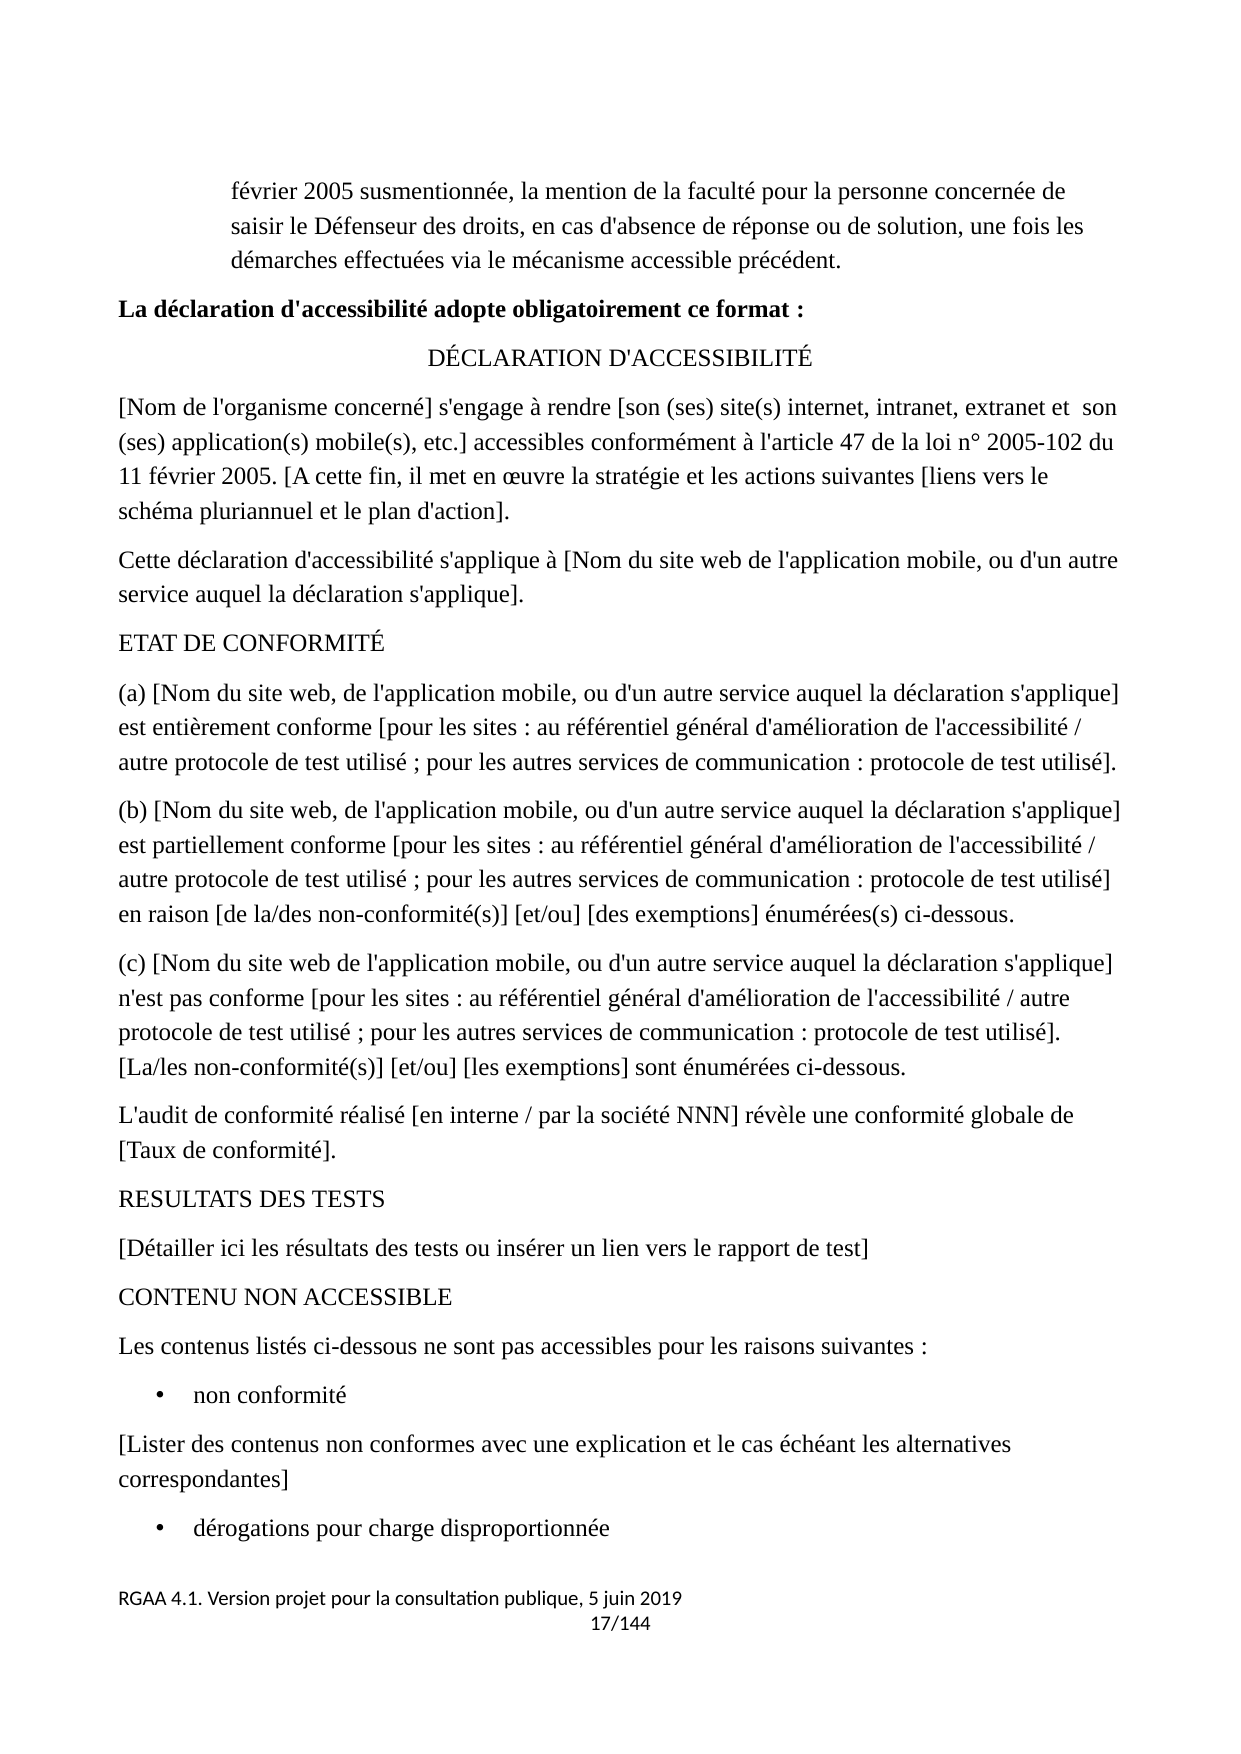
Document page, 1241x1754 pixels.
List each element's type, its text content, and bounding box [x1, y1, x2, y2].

text [Nom de l'organisme concerné] s'engage à rendre [son (ses) site(s) internet, intranet, extranet et son (ses) application(s) mobile(s), etc.] accessibles conformément à l'article 47 de la loi n° 2005-102 du 11 février 2005. [A cette fin, il met en œuvre la stratégie et les actions suivantes [liens vers le schéma pluriannuel et le plan d'action]. [118, 392, 1122, 525]
text RESULTATS DES TESTS [118, 1184, 1122, 1213]
text L'audit de conformité réalisé [en interne / par la société NNN] révèle une conformité globale de [Taux de conformité]. [118, 1101, 1122, 1164]
text (b) [Nom du site web, de l'application mobile, ou d'un autre service auquel la déclaration s'applique] est partiellement conforme [pour les sites : au référentiel général d'amélioration de l'accessibilité / autre protocole de test utilisé ; pour les autres services de communication : protocole de test utilisé] en raison [de la/des non-conformité(s)] [et/ou] [des exemptions] énumérées(s) ci-dessous. [118, 796, 1122, 928]
text Les contenus listés ci-dessous ne sont pas accessibles pour les raisons suivantes : [118, 1331, 1122, 1360]
text (c) [Nom du site web de l'application mobile, ou d'un autre service auquel la déclaration s'applique] n'est pas conforme [pour les sites : au référentiel général d'amélioration de l'accessibilité / autre protocole de test utilisé ; pour les autres services de communication : protocole de test utilisé]. [La/les non-conformité(s)] [et/ou] [les exemptions] sont énumérées ci-dessous. [118, 948, 1122, 1080]
text ETAT DE CONFORMITÉ [118, 628, 1122, 657]
text [Détailler ici les résultats des tests ou insérer un lien vers le rapport de test] [118, 1233, 1122, 1262]
list dérogations pour charge disproportionnée [156, 1513, 1122, 1542]
text Cette déclaration d'accessibilité s'applique à [Nom du site web de l'application mobile, ou d'un autre service auquel la déclaration s'applique]. [118, 545, 1122, 608]
list février 2005 susmentionnée, la mention de la faculté pour la personne concernée de saisir le Défenseur des droits, en cas d'absence de réponse ou de solution, une fois les démarches effectuées via le mécanisme accessible précédent. [193, 176, 1122, 274]
text La déclaration d'accessibilité adopte obligatoirement ce format : [118, 294, 1122, 323]
text CONTENU NON ACCESSIBLE [118, 1282, 1122, 1311]
text (a) [Nom du site web, de l'application mobile, ou d'un autre service auquel la déclaration s'applique] est entièrement conforme [pour les sites : au référentiel général d'amélioration de l'accessibilité / autre protocole de test utilisé ; pour les autres services de communication : protocole de test utilisé]. [118, 678, 1122, 775]
list non conformité [156, 1380, 1122, 1409]
text DÉCLARATION D'ACCESSIBILITÉ [118, 343, 1122, 372]
text [Lister des contenus non conformes avec une explication et le cas échéant les alternatives correspondantes] [118, 1429, 1122, 1493]
